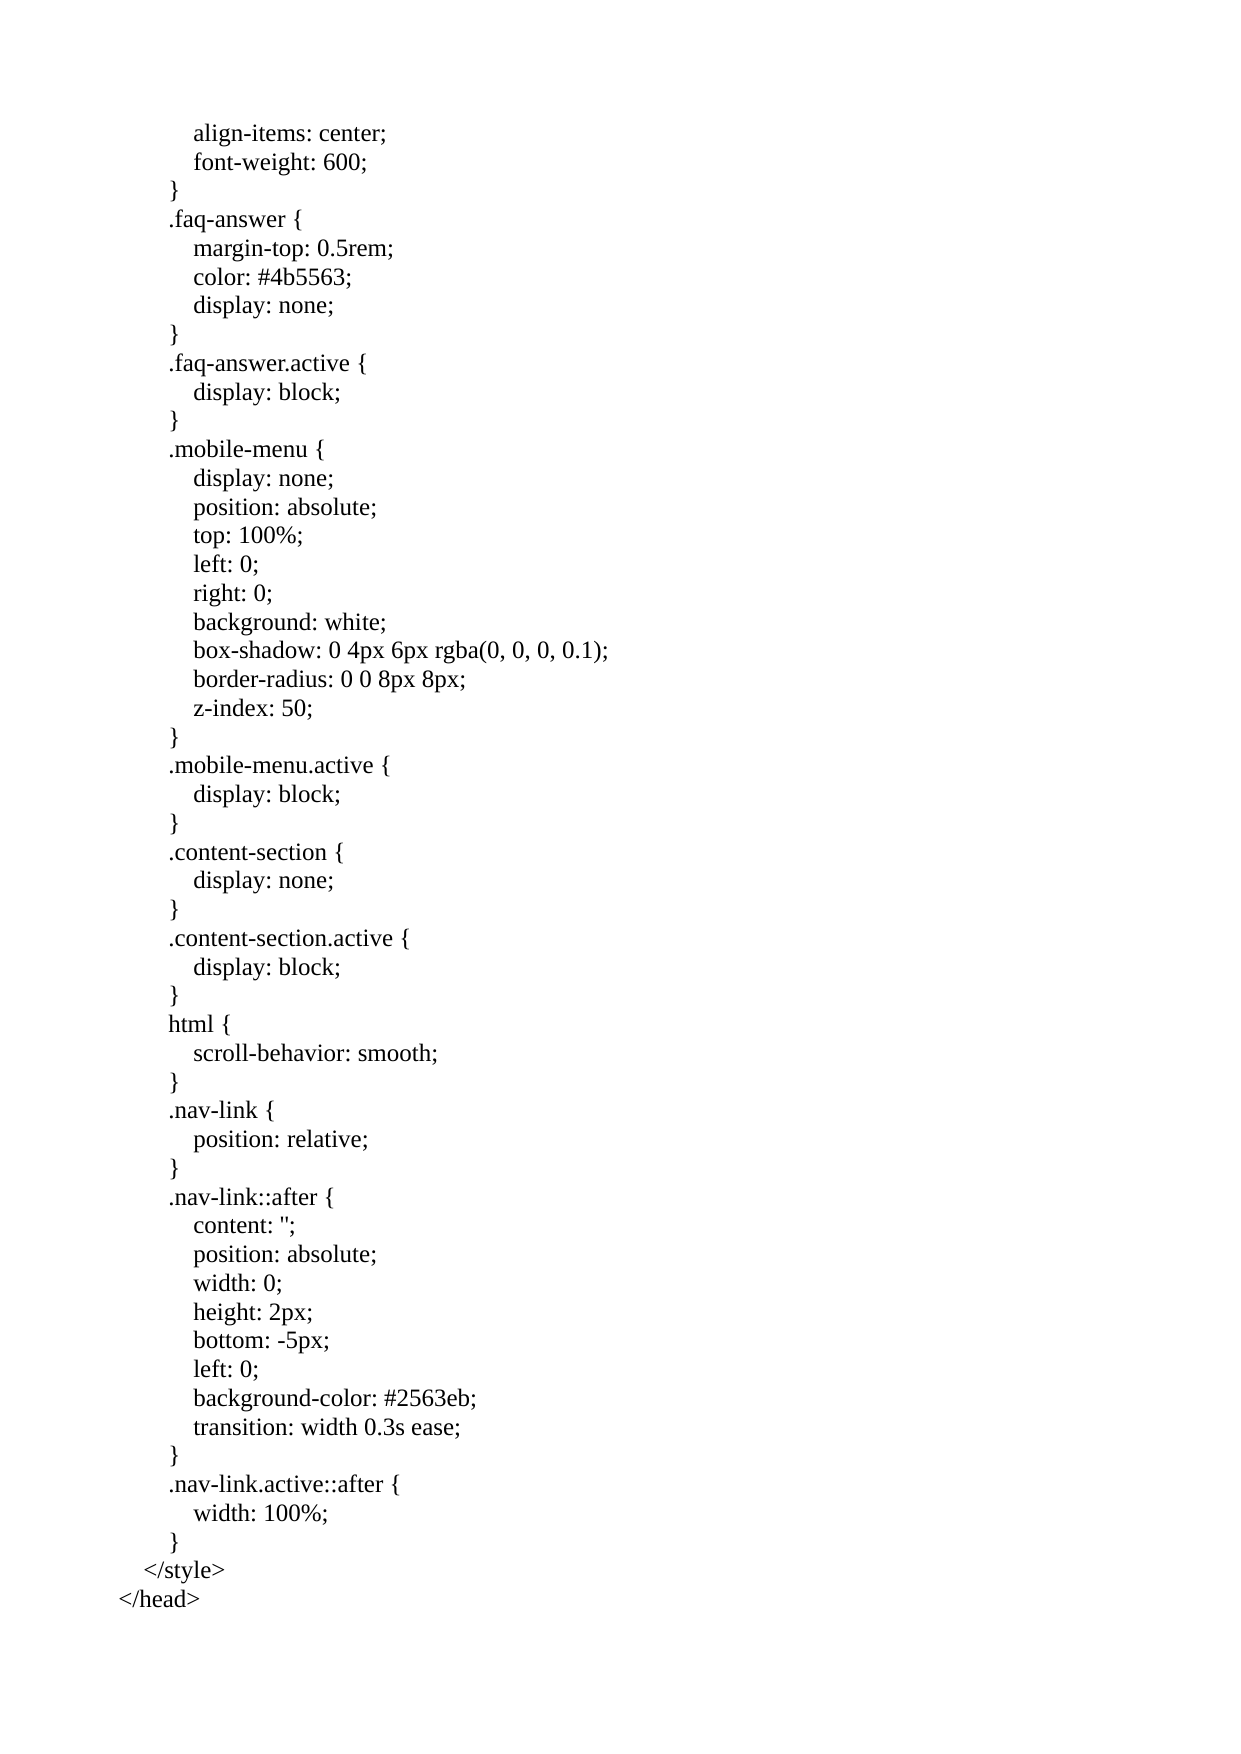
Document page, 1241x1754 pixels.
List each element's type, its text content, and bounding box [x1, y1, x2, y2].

text } [118, 1153, 1122, 1182]
text </style> [118, 1556, 1122, 1584]
text display: block; [118, 779, 1122, 808]
text .content-section.active { [118, 923, 1122, 952]
text display: none; [118, 463, 1122, 492]
text } [118, 894, 1122, 923]
text bottom: -5px; [118, 1326, 1122, 1354]
text font-weight: 600; [118, 147, 1122, 176]
text background: white; [118, 607, 1122, 636]
text } [118, 1527, 1122, 1556]
text border-radius: 0 0 8px 8px; [118, 664, 1122, 693]
text .content-section { [118, 837, 1122, 866]
text </head> [118, 1584, 1122, 1613]
text color: #4b5563; [118, 262, 1122, 291]
text } [118, 406, 1122, 434]
text scroll-behavior: smooth; [118, 1038, 1122, 1067]
text } [118, 808, 1122, 837]
text .faq-answer { [118, 204, 1122, 233]
text .nav-link::after { [118, 1182, 1122, 1211]
text top: 100%; [118, 521, 1122, 549]
text display: block; [118, 377, 1122, 406]
text display: none; [118, 291, 1122, 319]
text position: absolute; [118, 1239, 1122, 1268]
text } [118, 319, 1122, 348]
text html { [118, 1009, 1122, 1038]
text left: 0; [118, 549, 1122, 578]
text margin-top: 0.5rem; [118, 233, 1122, 262]
text transition: width 0.3s ease; [118, 1412, 1122, 1441]
text .mobile-menu.active { [118, 751, 1122, 779]
text height: 2px; [118, 1297, 1122, 1326]
text background-color: #2563eb; [118, 1383, 1122, 1412]
text width: 0; [118, 1268, 1122, 1297]
text .mobile-menu { [118, 434, 1122, 463]
text } [118, 176, 1122, 204]
text content: ''; [118, 1211, 1122, 1239]
text } [118, 1067, 1122, 1096]
text .faq-answer.active { [118, 348, 1122, 377]
text z-index: 50; [118, 693, 1122, 722]
text } [118, 1441, 1122, 1469]
text left: 0; [118, 1354, 1122, 1383]
text position: relative; [118, 1124, 1122, 1153]
text .nav-link { [118, 1096, 1122, 1124]
text right: 0; [118, 578, 1122, 607]
text position: absolute; [118, 492, 1122, 521]
text .nav-link.active::after { [118, 1469, 1122, 1498]
text width: 100%; [118, 1498, 1122, 1527]
text display: none; [118, 866, 1122, 894]
text } [118, 981, 1122, 1009]
text display: block; [118, 952, 1122, 981]
text } [118, 722, 1122, 751]
text box-shadow: 0 4px 6px rgba(0, 0, 0, 0.1); [118, 636, 1122, 664]
text align-items: center; [118, 118, 1122, 147]
